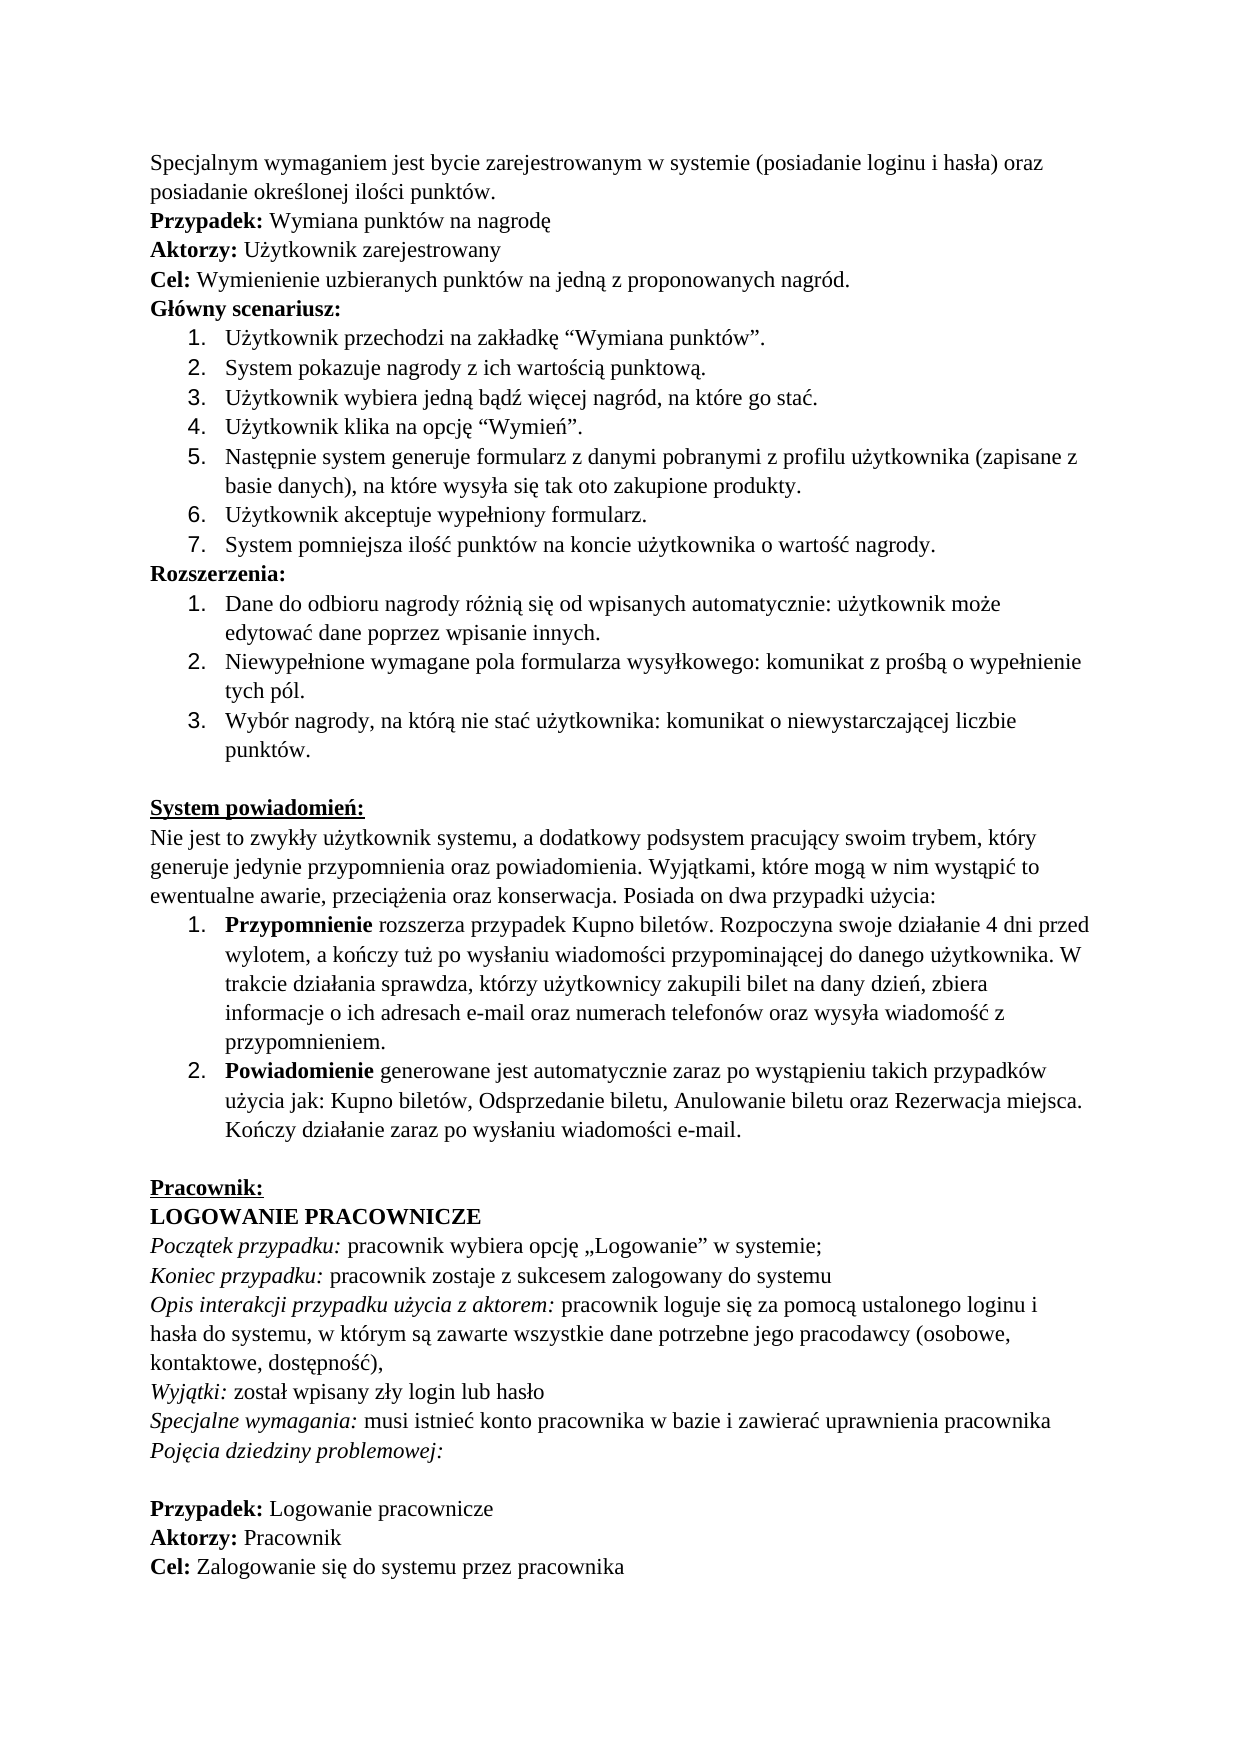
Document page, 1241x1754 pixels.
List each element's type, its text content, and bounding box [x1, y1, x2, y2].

text Przypadek: Wymiana punktów na nagrodę [150, 208, 1091, 234]
list Użytkownik akceptuje wypełniony formularz. [187, 502, 1091, 528]
list Użytkownik przechodzi na zakładkę “Wymiana punktów”. [187, 325, 1091, 351]
list Następnie system generuje formularz z danymi pobranymi z profilu użytkownika (zapisane z basie danych), na które wysyła się tak oto zakupione produkty. [187, 443, 1091, 498]
text Specjalne wymagania: musi istnieć konto pracownika w bazie i zawierać uprawnienia pracownika [150, 1408, 1091, 1434]
text Specjalnym wymaganiem jest bycie zarejestrowanym w systemie (posiadanie loginu i hasła) oraz posiadanie określonej ilości punktów. [150, 150, 1091, 204]
list Użytkownik wybiera jedną bądź więcej nagród, na które go stać. [187, 384, 1091, 410]
list Niewypełnione wymagane pola formularza wysyłkowego: komunikat z prośbą o wypełnienie tych pól. [187, 649, 1091, 704]
list System pomniejsza ilość punktów na koncie użytkownika o wartość nagrody. [187, 532, 1091, 557]
text Wyjątki: został wpisany zły login lub hasło [150, 1379, 1091, 1405]
text Koniec przypadku: pracownik zostaje z sukcesem zalogowany do systemu [150, 1263, 1091, 1288]
list Przypomnienie rozszerza przypadek Kupno biletów. Rozpoczyna swoje działanie 4 dni przed wylotem, a kończy tuż po wysłaniu wiadomości przypominającej do danego użytkownika. W trakcie działania sprawdza, którzy użytkownicy zakupili bilet na dany dzień, zbiera informacje o ich adresach e-mail oraz numerach telefonów oraz wysyła wiadomość z przypomnieniem. [187, 912, 1091, 1054]
list Wybór nagrody, na którą nie stać użytkownika: komunikat o niewystarczającej liczbie punktów. [187, 708, 1091, 762]
text System powiadomień: [150, 795, 1091, 821]
list Powiadomienie generowane jest automatycznie zaraz po wystąpieniu takich przypadków użycia jak: Kupno biletów, Odsprzedanie biletu, Anulowanie biletu oraz Rezerwacja miejsca. Kończy działanie zaraz po wysłaniu wiadomości e-mail. [187, 1058, 1091, 1142]
text LOGOWANIE PRACOWNICZE [150, 1204, 1091, 1230]
text Opis interakcji przypadku użycia z aktorem: pracownik loguje się za pomocą ustalonego loginu i hasła do systemu, w którym są zawarte wszystkie dane potrzebne jego pracodawcy (osobowe, kontaktowe, dostępność), [150, 1292, 1091, 1376]
text Przypadek: Logowanie pracownicze [150, 1496, 1091, 1521]
text Rozszerzenia: [150, 561, 1091, 587]
text Aktorzy: Pracownik [150, 1525, 1091, 1551]
text Pojęcia dziedziny problemowej: [150, 1438, 1091, 1463]
text Cel: Zalogowanie się do systemu przez pracownika [150, 1554, 1091, 1580]
text Cel: Wymienienie uzbieranych punktów na jedną z proponowanych nagród. [150, 267, 1091, 292]
text Główny scenariusz: [150, 296, 1091, 321]
list System pokazuje nagrody z ich wartością punktową. [187, 354, 1091, 380]
text Nie jest to zwykły użytkownik systemu, a dodatkowy podsystem pracujący swoim trybem, który generuje jedynie przypomnienia oraz powiadomienia. Wyjątkami, które mogą w nim wystąpić to ewentualne awarie, przeciążenia oraz konserwacja. Posiada on dwa przypadki użycia: [150, 824, 1091, 908]
list Użytkownik klika na opcję “Wymień”. [187, 414, 1091, 439]
text Aktorzy: Użytkownik zarejestrowany [150, 237, 1091, 263]
list Dane do odbioru nagrody różnią się od wpisanych automatycznie: użytkownik może edytować dane poprzez wpisanie innych. [187, 590, 1091, 645]
text Pracownik: [150, 1175, 1091, 1201]
text Początek przypadku: pracownik wybiera opcję „Logowanie” w systemie; [150, 1233, 1091, 1259]
